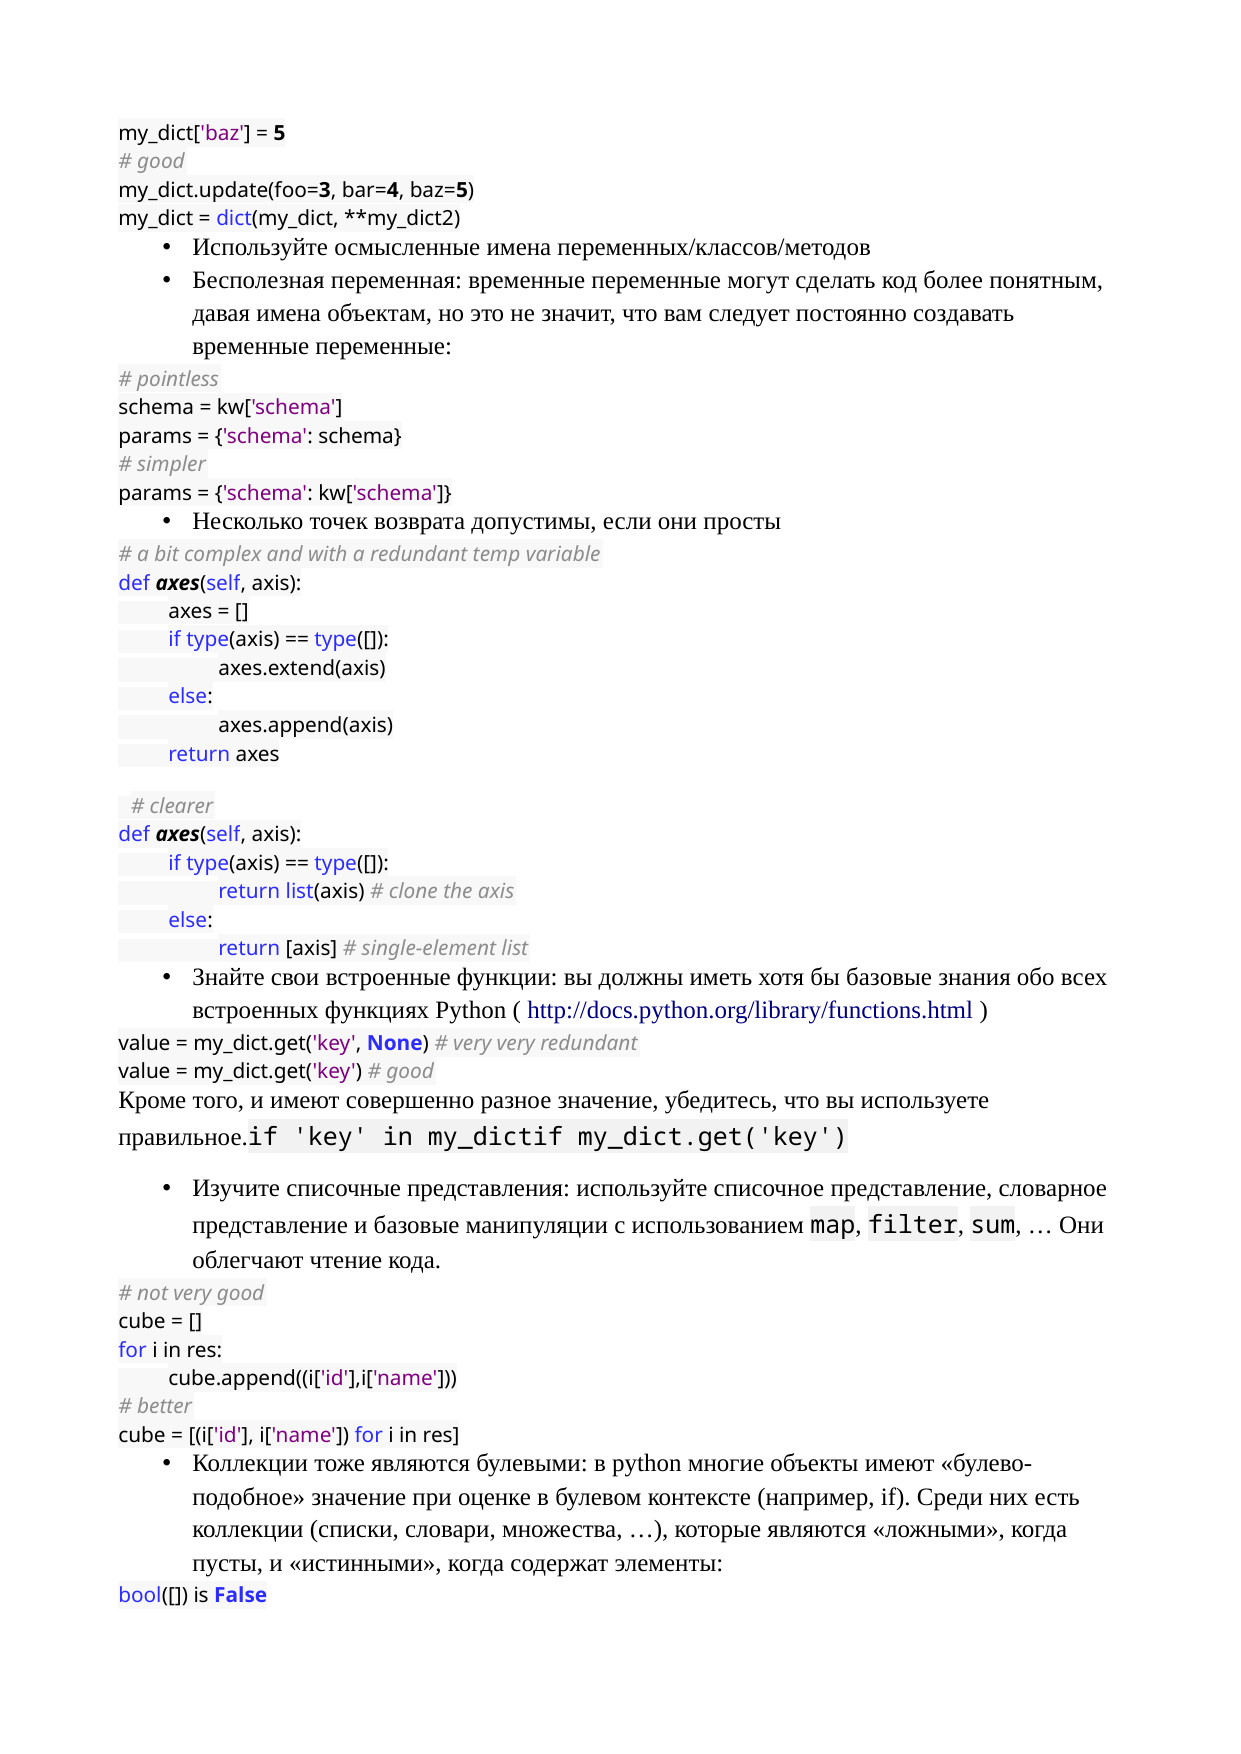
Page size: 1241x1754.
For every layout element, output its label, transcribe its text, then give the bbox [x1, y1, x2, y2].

list Коллекции тоже являются булевыми: в python многие объекты имеют «булево-подобное» значение при оценке в булевом контексте (например, if). Среди них есть коллекции (списки, словари, множества, …), которые являются «ложными», когда пусты, и «истинными», когда содержат элементы: [162, 1448, 1122, 1576]
text cube.append((i['id'],i['name'])) [118, 1363, 1122, 1392]
text axes.append(axis) [118, 710, 1122, 739]
text if type(axis) == type([]): [118, 848, 1122, 876]
text if type(axis) == type([]): [118, 624, 1122, 653]
text my_dict['baz'] = 5 [118, 118, 1122, 147]
text # a bit complex and with a redundant temp variable [118, 539, 1122, 568]
text # good [118, 147, 1122, 175]
text # not very good [118, 1278, 1122, 1306]
list Изучите списочные представления: используйте списочное представление, словарное представление и базовые манипуляции с использованием map, filter, sum, … Они облегчают чтение кода. [162, 1173, 1122, 1273]
text my_dict.update(foo=3, bar=4, baz=5) [118, 175, 1122, 203]
text axes.extend(axis) [118, 653, 1122, 682]
text cube = [(i['id'], i['name']) for i in res] [118, 1420, 1122, 1448]
text else: [118, 682, 1122, 710]
list Знайте свои встроенные функции: вы должны иметь хотя бы базовые знания обо всех встроенных функциях Python ( http://docs.python.org/library/functions.html ) [162, 962, 1122, 1024]
text else: [118, 905, 1122, 933]
list Бесполезная переменная: временные переменные могут сделать код более понятным, давая имена объектам, но это не значит, что вам следует постоянно создавать временные переменные: [162, 265, 1122, 360]
text schema = kw['schema'] [118, 392, 1122, 421]
text cube = [] [118, 1306, 1122, 1335]
text # simpler [118, 449, 1122, 478]
text params = {'schema': kw['schema']} [118, 478, 1122, 506]
text return [axis] # single-element list [118, 933, 1122, 962]
list Несколько точек возврата допустимы, если они просты [162, 506, 1122, 535]
text # clearer [118, 791, 1122, 819]
text def axes(self, axis): [118, 568, 1122, 596]
text value = my_dict.get('key', None) # very very redundant [118, 1028, 1122, 1057]
text Кроме того, и имеют совершенно разное значение, убедитесь, что вы используете правильное.if 'key' in my_dictif my_dict.get('key') [118, 1085, 1122, 1153]
text for i in res: [118, 1335, 1122, 1363]
text value = my_dict.get('key') # good [118, 1057, 1122, 1085]
text return axes [118, 739, 1122, 767]
text # better [118, 1392, 1122, 1420]
text return list(axis) # clone the axis [118, 876, 1122, 905]
text my_dict = dict(my_dict, **my_dict2) [118, 203, 1122, 232]
text bool([]) is False [118, 1581, 1122, 1609]
text def axes(self, axis): [118, 819, 1122, 848]
text axes = [] [118, 596, 1122, 624]
list Используйте осмысленные имена переменных/классов/методов [162, 232, 1122, 261]
text params = {'schema': schema} [118, 421, 1122, 449]
text # pointless [118, 364, 1122, 392]
